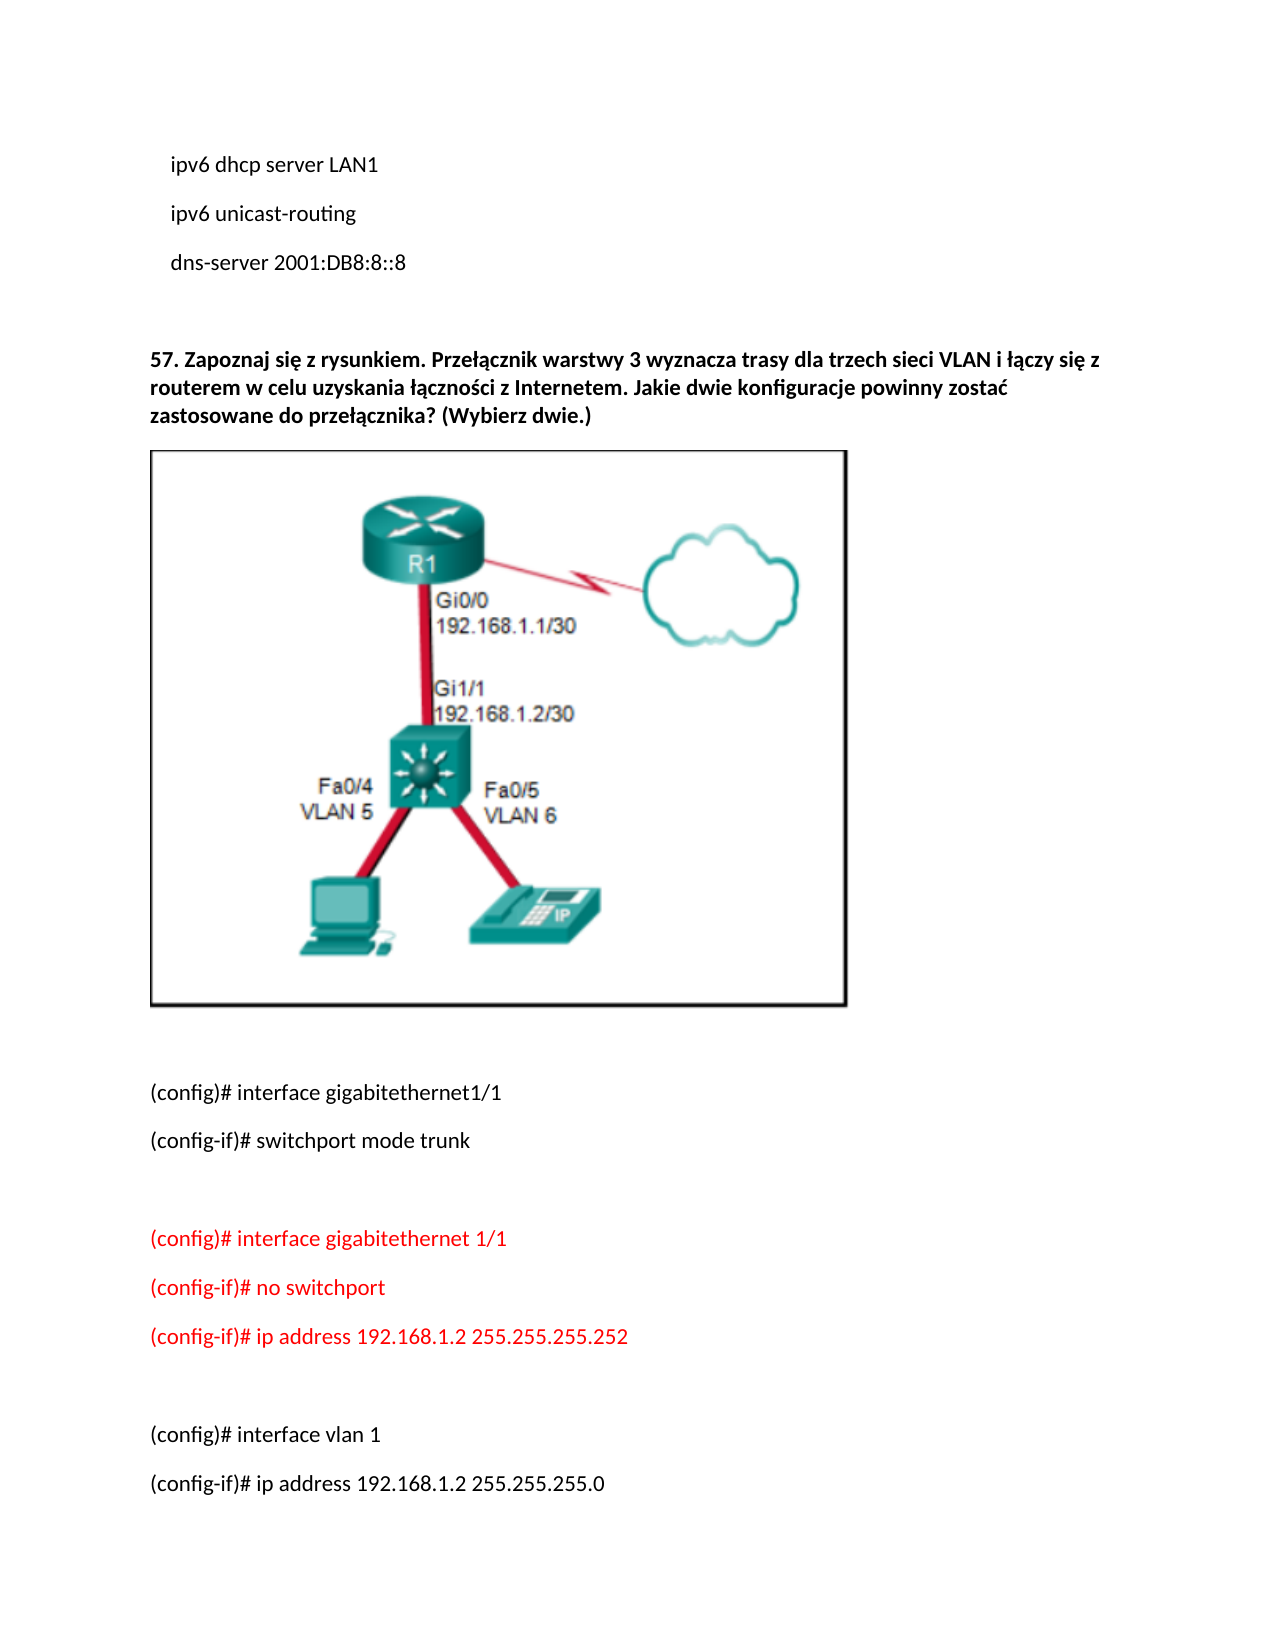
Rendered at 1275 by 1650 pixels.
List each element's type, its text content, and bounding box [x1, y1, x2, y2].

text 57. Zapoznaj się z rysunkiem. Przełącznik warstwy 3 wyznacza trasy dla trzech sieci VLAN i łączy się z routerem w celu uzyskania łączności z Internetem. Jakie dwie konfiguracje powinny zostać zastosowane do przełącznika? (Wybierz dwie.) [150, 345, 1125, 429]
text (config)# interface gigabitethernet1/1 [150, 1078, 1125, 1106]
text (config-if)# no switchport [150, 1273, 1125, 1301]
text ipv6 dhcp server LAN1​ [150, 150, 1125, 178]
text (config-if)# ip address 192.168.1.2 255.255.255.252 [150, 1322, 1125, 1350]
text dns-server 2001:DB8:8::8​ [150, 248, 1125, 276]
text (config)# interface gigabitethernet 1/1 [150, 1224, 1125, 1252]
text (config)# interface vlan 1 [150, 1420, 1125, 1448]
text (config-if)# switchport mode trunk [150, 1127, 1125, 1155]
text (config-if)# ip address 192.168.1.2 255.255.255.0 [150, 1469, 1125, 1497]
text ipv6 unicast-routing [150, 199, 1125, 227]
